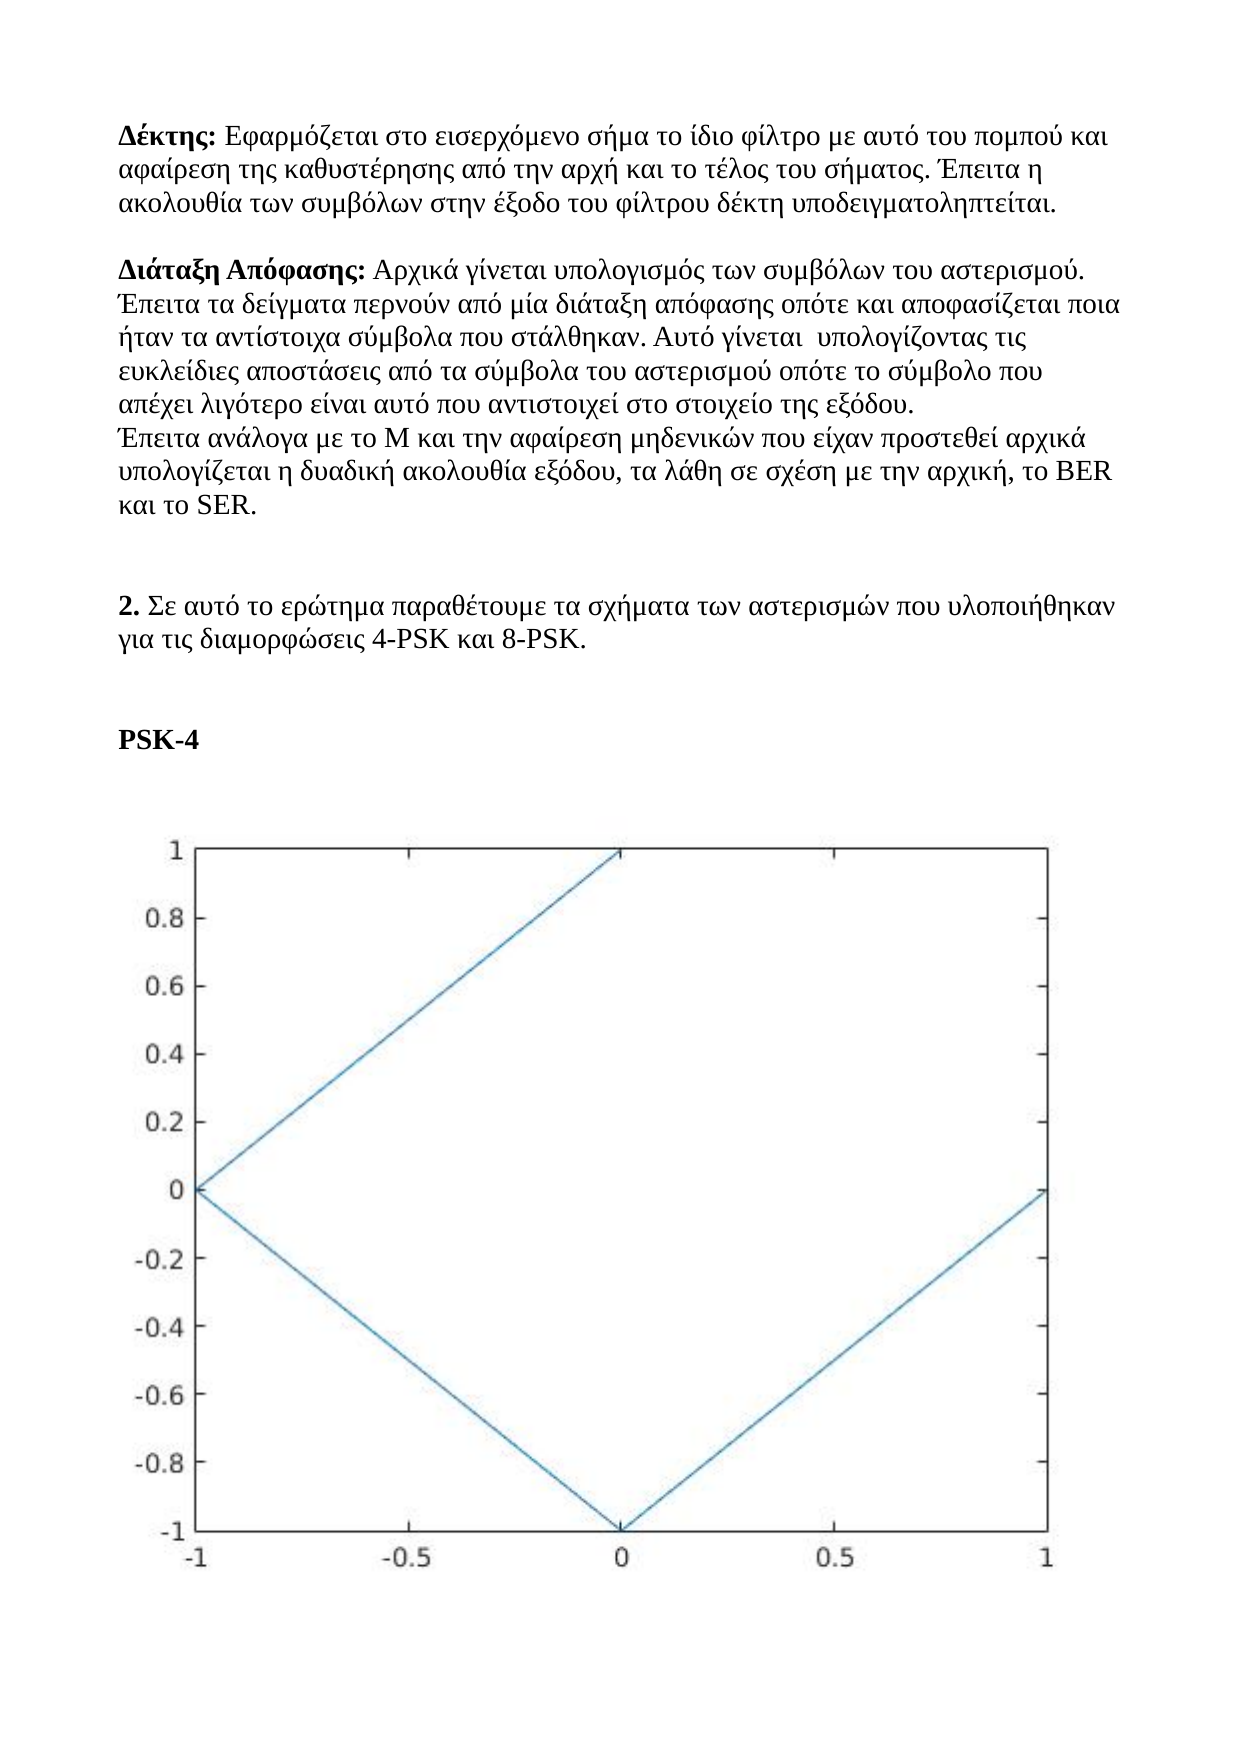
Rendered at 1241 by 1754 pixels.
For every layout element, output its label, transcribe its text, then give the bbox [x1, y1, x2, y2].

text 2. Σε αυτό το ερώτημα παραθέτουμε τα σχήματα των αστερισμών που υλοποιήθηκαν για τις διαμορφώσεις 4-PSK και 8-PSK. [118, 588, 1122, 655]
text Διάταξη Απόφασης: Αρχικά γίνεται υπολογισμός των συμβόλων του αστερισμού. Έπειτα τα δείγματα περνούν από μία διάταξη απόφασης οπότε και αποφασίζεται ποια ήταν τα αντίστοιχα σύμβολα που στάλθηκαν. Αυτό γίνεται υπολογίζοντας τις ευκλείδιες αποστάσεις από τα σύμβολα του αστερισμού οπότε το σύμβολο που απέχει λιγότερο είναι αυτό που αντιστοιχεί στο στοιχείο της εξόδου. [118, 252, 1122, 420]
picture [53, 788, 1151, 1623]
text Έπειτα ανάλογα με το Μ και την αφαίρεση μηδενικών που είχαν προστεθεί αρχικά υπολογίζεται η δυαδική ακολουθία εξόδου, τα λάθη σε σχέση με την αρχική, το BER και το SER. [118, 420, 1122, 521]
text PSK-4 [118, 722, 1122, 755]
text Δέκτης: Εφαρμόζεται στο εισερχόμενο σήμα το ίδιο φίλτρο με αυτό του πομπού και αφαίρεση της καθυστέρησης από την αρχή και το τέλος του σήματος. Έπειτα η ακολουθία των συμβόλων στην έξοδο του φίλτρου δέκτη υποδειγματοληπτείται. [118, 118, 1122, 219]
